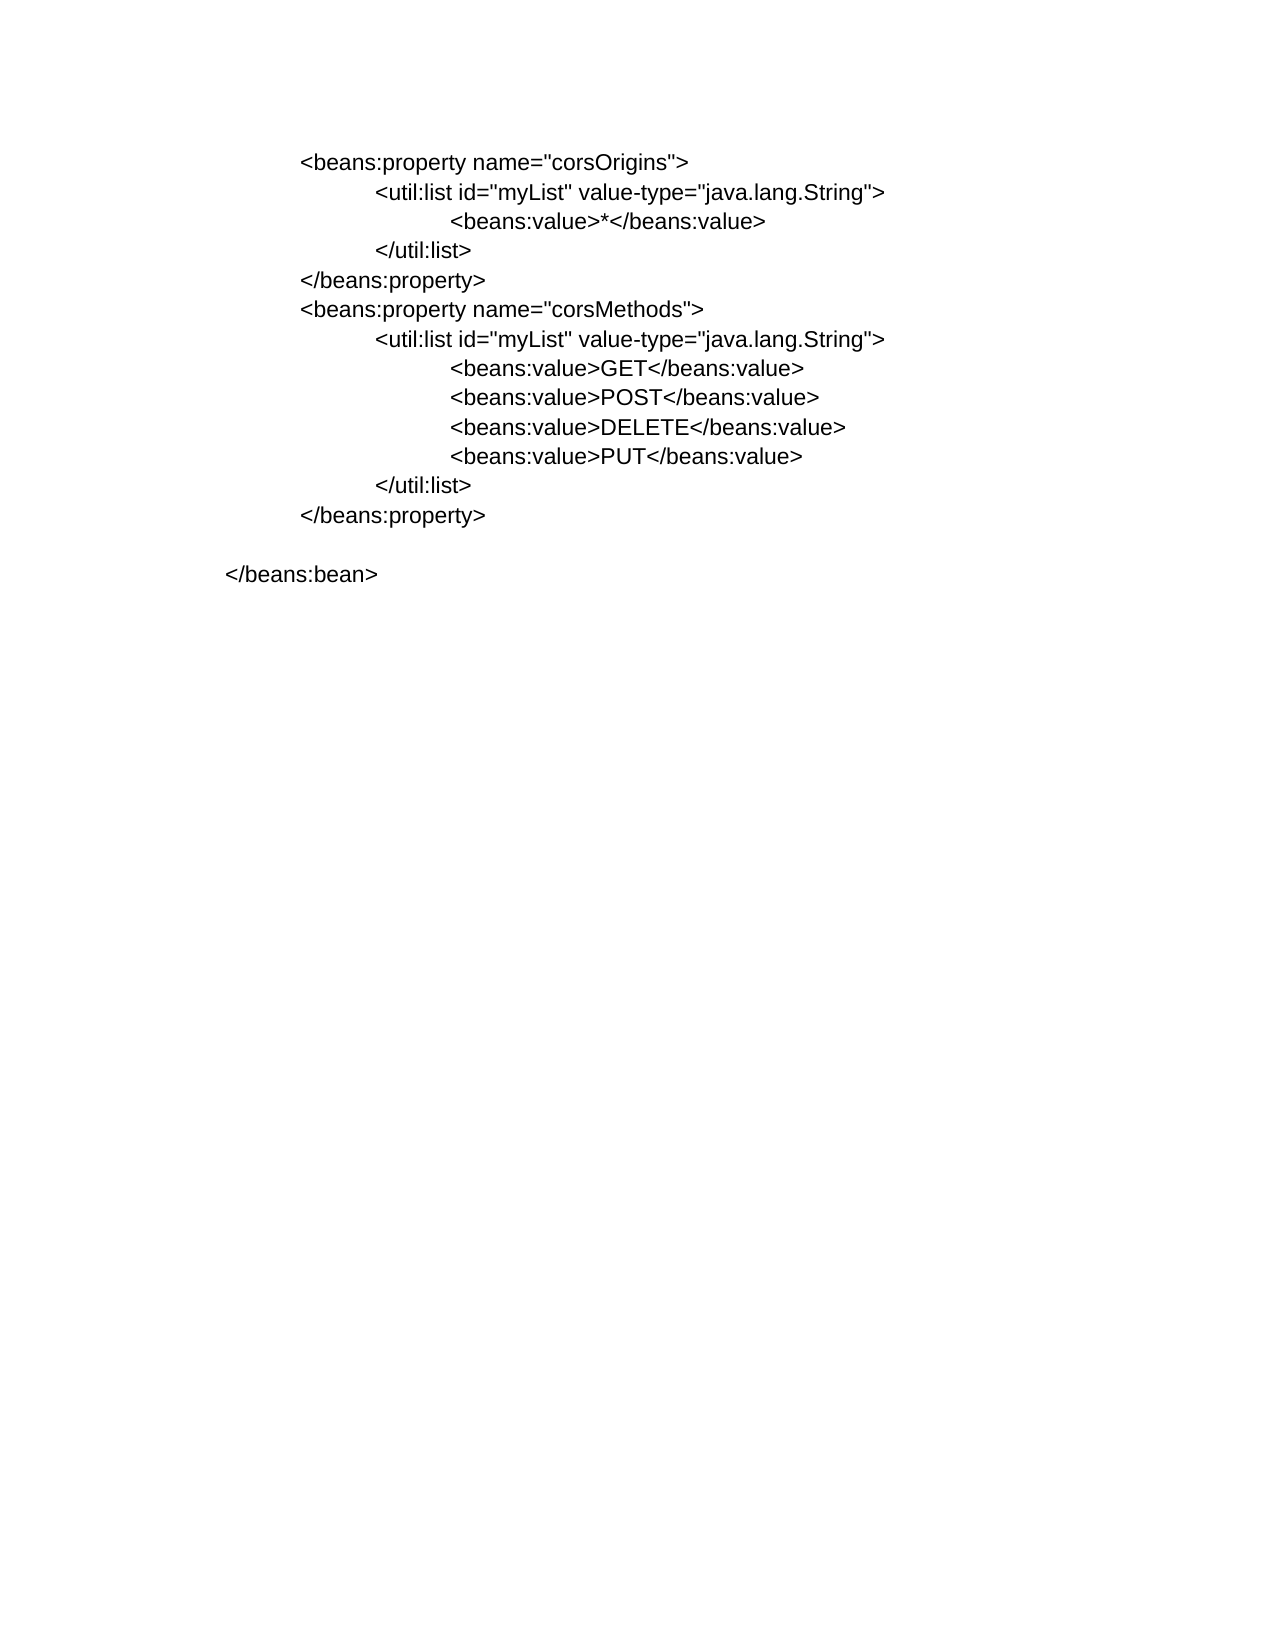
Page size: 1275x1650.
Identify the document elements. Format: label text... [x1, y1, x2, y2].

text </util:list> [150, 238, 1125, 264]
text <beans:property name="corsOrigins"> [150, 150, 1125, 176]
text <beans:value>*</beans:value> [150, 209, 1125, 234]
text <beans:value>GET</beans:value> [150, 356, 1125, 381]
text <beans:value>POST</beans:value> [150, 385, 1125, 411]
text </beans:property> [150, 267, 1125, 293]
text <util:list id="myList" value-type="java.lang.String"> [150, 326, 1125, 352]
text </util:list> [150, 473, 1125, 499]
text <beans:property name="corsMethods"> [150, 297, 1125, 322]
text </beans:bean> [150, 561, 1125, 587]
text </beans:property> [150, 502, 1125, 528]
text <beans:value>PUT</beans:value> [150, 444, 1125, 469]
text <beans:value>DELETE</beans:value> [150, 414, 1125, 440]
text <util:list id="myList" value-type="java.lang.String"> [150, 179, 1125, 205]
